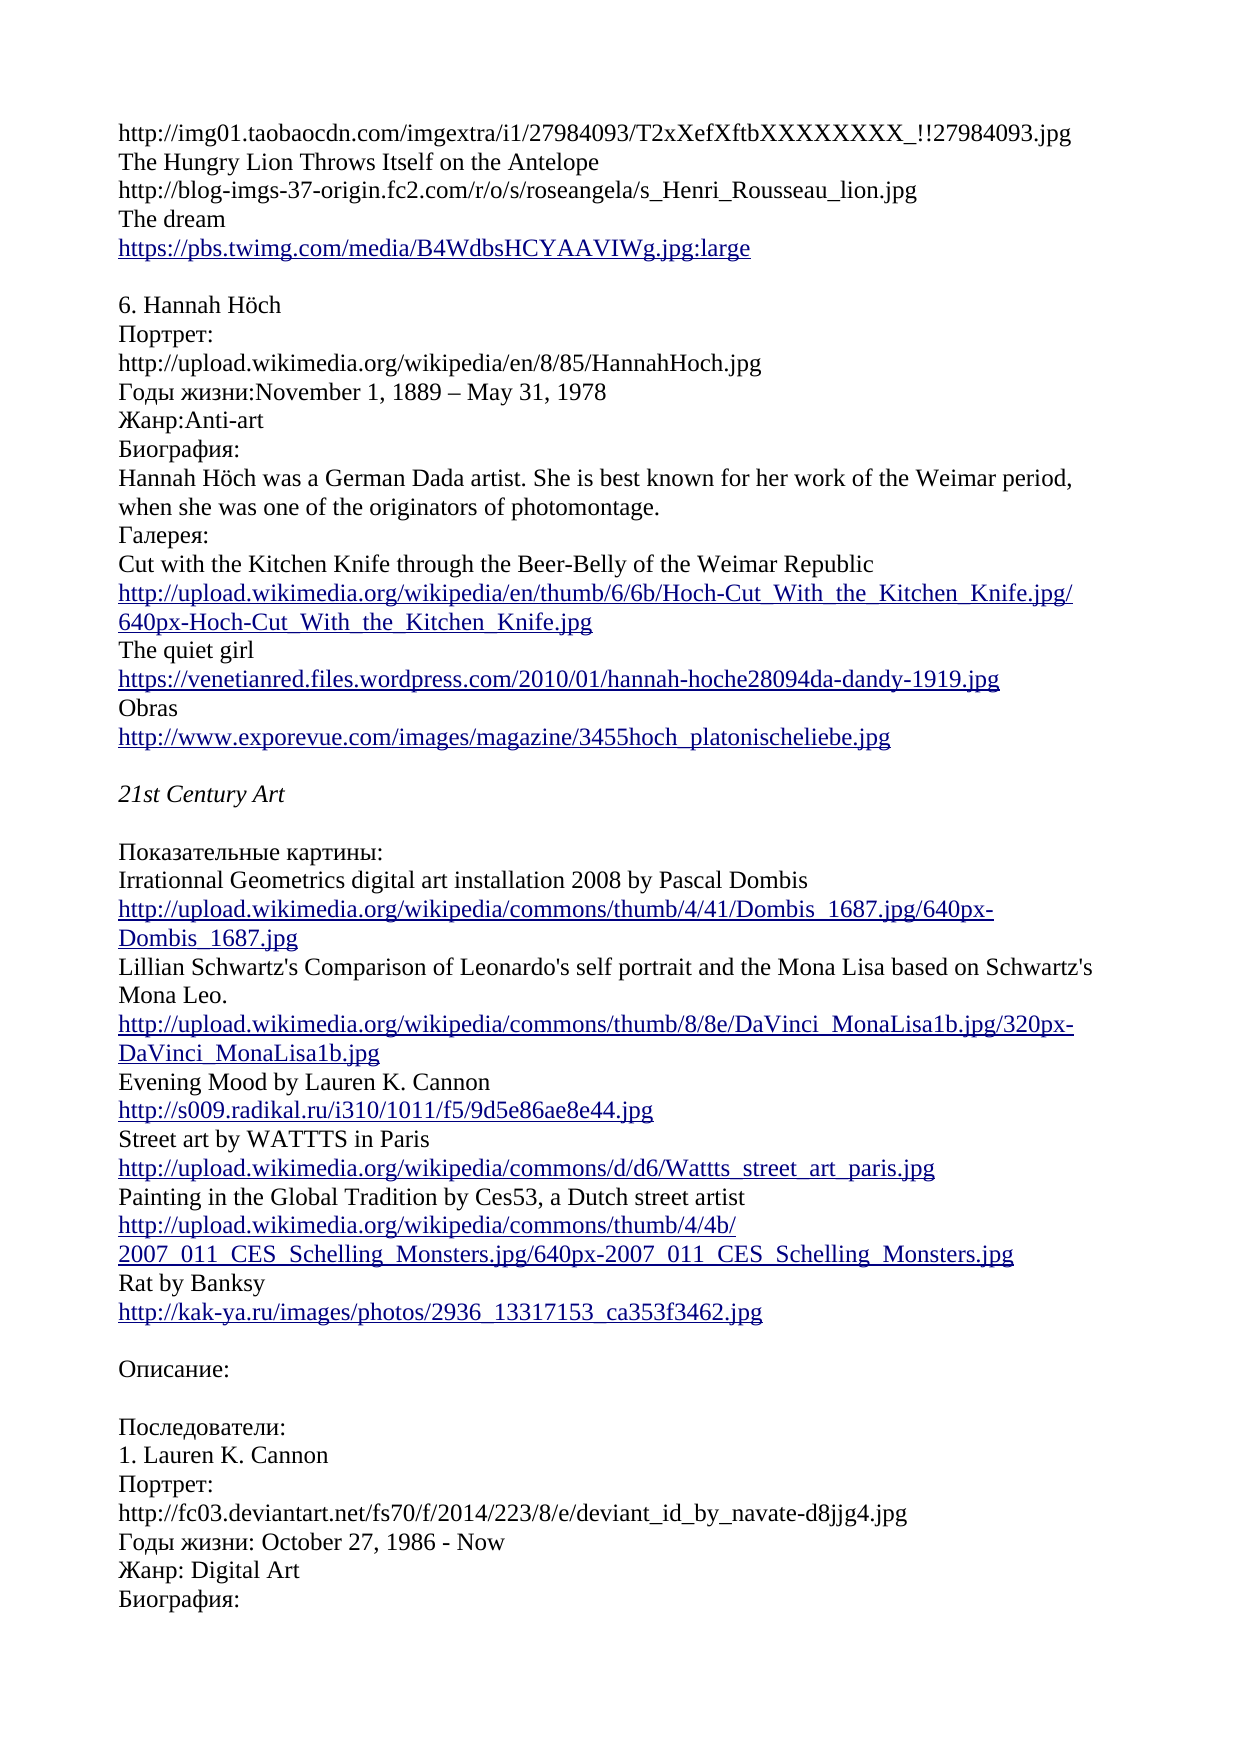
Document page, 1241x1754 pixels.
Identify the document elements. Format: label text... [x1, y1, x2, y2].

text http://img01.taobaocdn.com/imgextra/i1/27984093/T2xXefXftbXXXXXXXX_!!27984093.jpg [118, 118, 1122, 147]
text Галерея: [118, 521, 1122, 549]
text http://kak-ya.ru/images/photos/2936_13317153_ca353f3462.jpg [118, 1297, 1122, 1326]
text Годы жизни: October 27, 1986 - Now [118, 1527, 1122, 1556]
text http://upload.wikimedia.org/wikipedia/commons/thumb/8/8e/DaVinci_MonaLisa1b.jpg/320px-DaVinci_MonaLisa1b.jpg [118, 1009, 1122, 1067]
text http://www.exporevue.com/images/magazine/3455hoch_platonischeliebe.jpg [118, 722, 1122, 751]
text The Hungry Lion Throws Itself on the Antelope [118, 147, 1122, 176]
text http://blog-imgs-37-origin.fc2.com/r/o/s/roseangela/s_Henri_Rousseau_lion.jpg [118, 176, 1122, 204]
text Показательные картины: [118, 837, 1122, 866]
text The quiet girl [118, 636, 1122, 664]
text Rat by Banksy [118, 1268, 1122, 1297]
text http://upload.wikimedia.org/wikipedia/en/thumb/6/6b/Hoch-Cut_With_the_Kitchen_Knife.jpg/640px-Hoch-Cut_With_the_Kitchen_Knife.jpg [118, 578, 1122, 636]
text Cut with the Kitchen Knife through the Beer-Belly of the Weimar Republic [118, 549, 1122, 578]
text Hannah Höch was a German Dada artist. She is best known for her work of the Weimar period, when she was one of the originators of photomontage. [118, 463, 1122, 521]
text 6. Hannah Höch [118, 291, 1122, 319]
text Irrationnal Geometrics digital art installation 2008 by Pascal Dombis [118, 866, 1122, 894]
text https://venetianred.files.wordpress.com/2010/01/hannah-hoche28094da-dandy-1919.jpg [118, 664, 1122, 693]
text Lillian Schwartz's Comparison of Leonardo's self portrait and the Mona Lisa based on Schwartz's Mona Leo. [118, 952, 1122, 1009]
text 1. Lauren K. Cannon [118, 1441, 1122, 1469]
text Последователи: [118, 1412, 1122, 1441]
text Портрет: [118, 1469, 1122, 1498]
text http://s009.radikal.ru/i310/1011/f5/9d5e86ae8e44.jpg [118, 1096, 1122, 1124]
text Биография: [118, 434, 1122, 463]
text http://upload.wikimedia.org/wikipedia/en/8/85/HannahHoch.jpg [118, 348, 1122, 377]
text Описание: [118, 1354, 1122, 1383]
text Портрет: [118, 319, 1122, 348]
text Obras [118, 693, 1122, 722]
text http://upload.wikimedia.org/wikipedia/commons/thumb/4/4b/2007_011_CES_Schelling_Monsters.jpg/640px-2007_011_CES_Schelling_Monsters.jpg [118, 1211, 1122, 1268]
text Evening Mood by Lauren K. Cannon [118, 1067, 1122, 1096]
text https://pbs.twimg.com/media/B4WdbsHCYAAVIWg.jpg:large [118, 233, 1122, 262]
text Годы жизни:November 1, 1889 – May 31, 1978 [118, 377, 1122, 406]
text 21st Century Art [118, 779, 1122, 808]
text The dream [118, 204, 1122, 233]
text Биография: [118, 1584, 1122, 1613]
text Жанр: Digital Art [118, 1556, 1122, 1584]
text Жанр:Anti-art [118, 406, 1122, 434]
text http://upload.wikimedia.org/wikipedia/commons/d/d6/Wattts_street_art_paris.jpg [118, 1153, 1122, 1182]
text Street art by WATTTS in Paris [118, 1124, 1122, 1153]
text Painting in the Global Tradition by Ces53, a Dutch street artist [118, 1182, 1122, 1211]
text http://upload.wikimedia.org/wikipedia/commons/thumb/4/41/Dombis_1687.jpg/640px-Dombis_1687.jpg [118, 894, 1122, 952]
text http://fc03.deviantart.net/fs70/f/2014/223/8/e/deviant_id_by_navate-d8jjg4.jpg [118, 1498, 1122, 1527]
